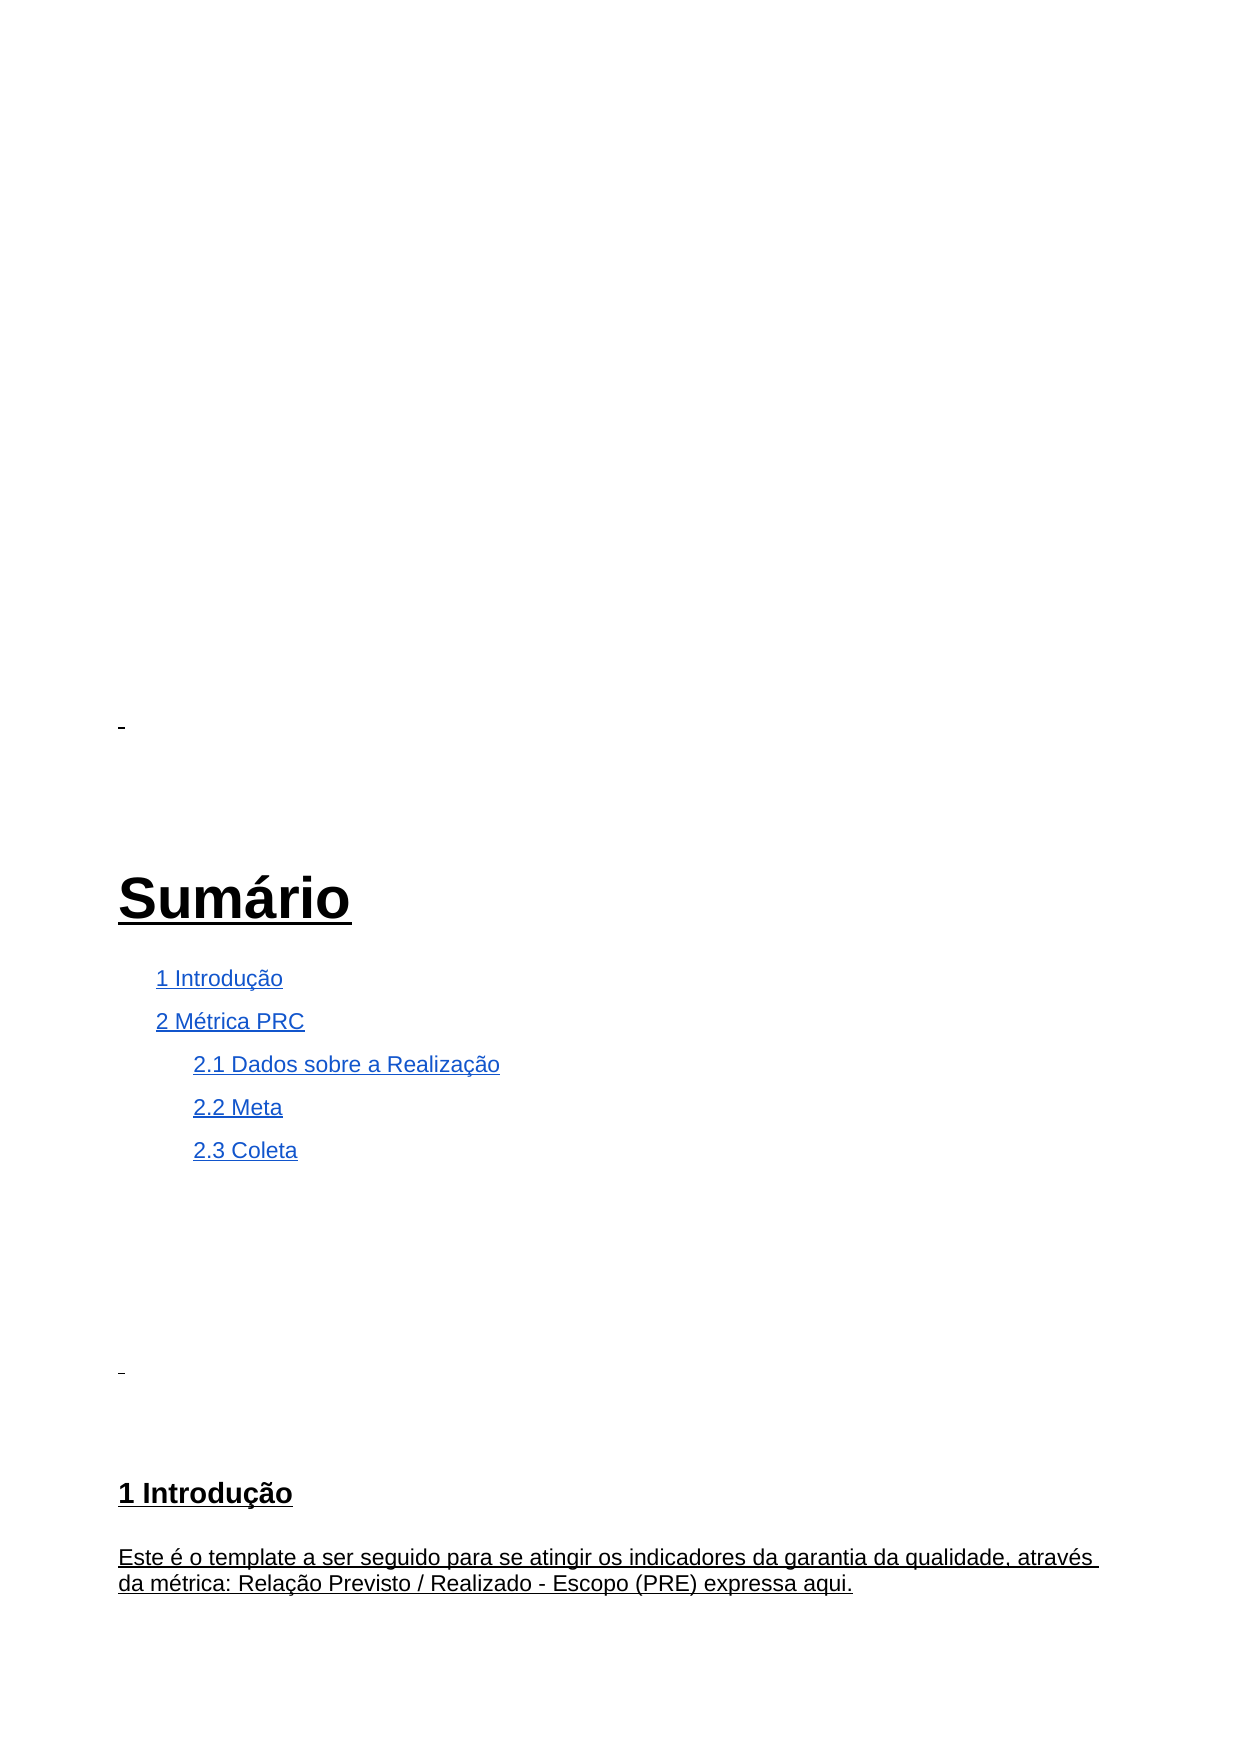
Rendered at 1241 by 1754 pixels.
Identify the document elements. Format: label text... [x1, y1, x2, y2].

text 2.3 Coleta [193, 1137, 1122, 1163]
text 1 Introdução [156, 965, 1122, 991]
text 2.1 Dados sobre a Realização [193, 1051, 1122, 1077]
text Este é o template a ser seguido para se atingir os indicadores da garantia da qualidade, através da métrica: Relação Previsto / Realizado - Escopo (PRE) expressa aqui. [118, 1543, 1122, 1596]
text 2.2 Meta [193, 1094, 1122, 1120]
text 2 Métrica PRC [156, 1008, 1122, 1034]
text 1 Introdução [118, 1477, 1122, 1510]
text Sumário [118, 864, 1122, 931]
